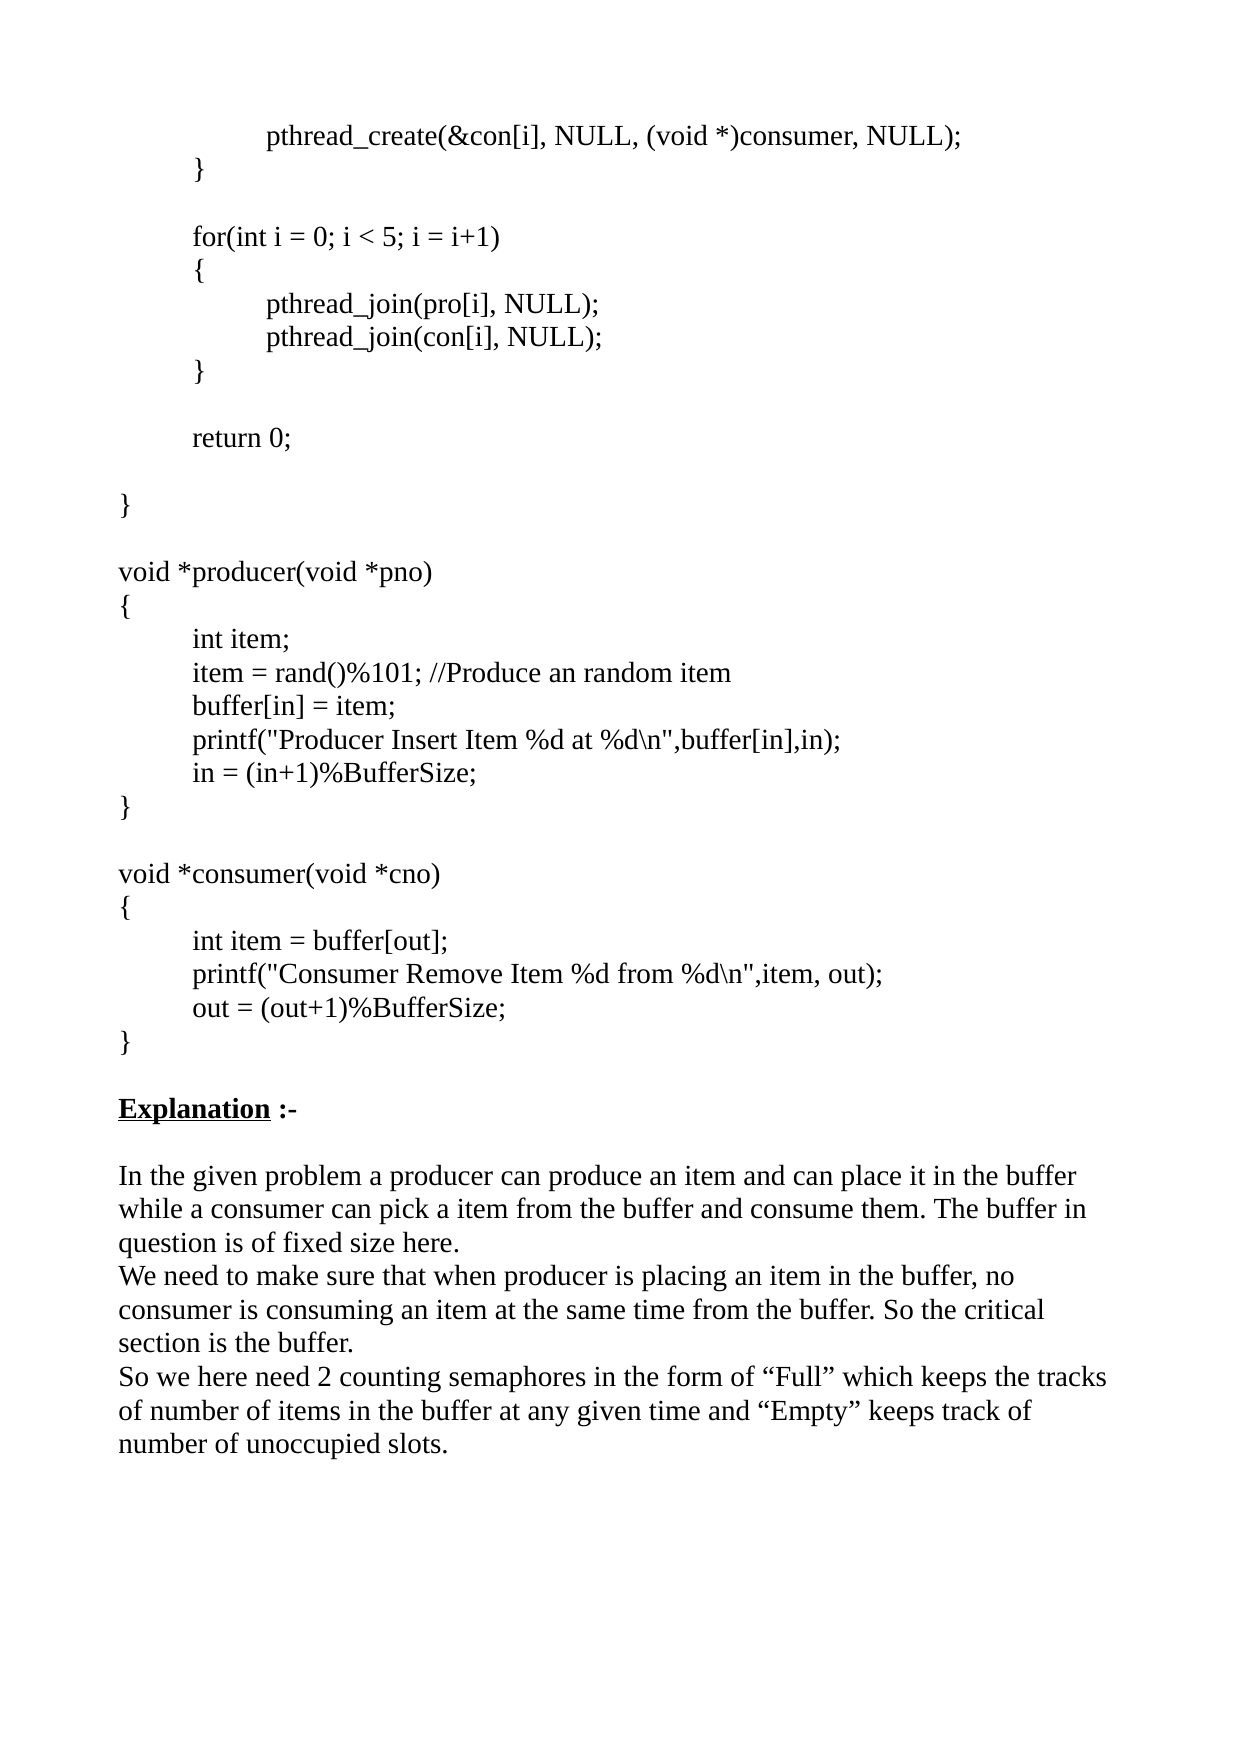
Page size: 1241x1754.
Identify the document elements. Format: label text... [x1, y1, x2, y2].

text void *producer(void *pno) [118, 554, 1122, 588]
text { [118, 588, 1122, 621]
text int item = buffer[out]; [118, 923, 1122, 957]
text } [118, 487, 1122, 521]
text We need to make sure that when producer is placing an item in the buffer, no consumer is consuming an item at the same time from the buffer. So the critical section is the buffer. [118, 1258, 1122, 1359]
text printf("Consumer Remove Item %d from %d\n",item, out); [118, 957, 1122, 990]
text int item; [118, 621, 1122, 655]
text void *consumer(void *cno) [118, 856, 1122, 889]
text out = (out+1)%BufferSize; [118, 990, 1122, 1024]
text in = (in+1)%BufferSize; [118, 755, 1122, 789]
text item = rand()%101; //Produce an random item [118, 655, 1122, 688]
text { [118, 252, 1122, 286]
text } [118, 1024, 1122, 1057]
text printf("Producer Insert Item %d at %d\n",buffer[in],in); [118, 722, 1122, 755]
text } [118, 789, 1122, 822]
text pthread_join(pro[i], NULL); [118, 286, 1122, 319]
text buffer[in] = item; [118, 688, 1122, 722]
text pthread_create(&con[i], NULL, (void *)consumer, NULL); [118, 118, 1122, 152]
text So we here need 2 counting semaphores in the form of “Full” which keeps the tracks of number of items in the buffer at any given time and “Empty” keeps track of number of unoccupied slots. [118, 1359, 1122, 1460]
text pthread_join(con[i], NULL); [118, 319, 1122, 353]
text } [118, 353, 1122, 386]
text } [118, 152, 1122, 185]
text Explanation :- [118, 1091, 1122, 1124]
text for(int i = 0; i < 5; i = i+1) [118, 219, 1122, 252]
text return 0; [118, 420, 1122, 453]
text { [118, 889, 1122, 923]
text In the given problem a producer can produce an item and can place it in the buffer while a consumer can pick a item from the buffer and consume them. The buffer in question is of fixed size here. [118, 1158, 1122, 1258]
